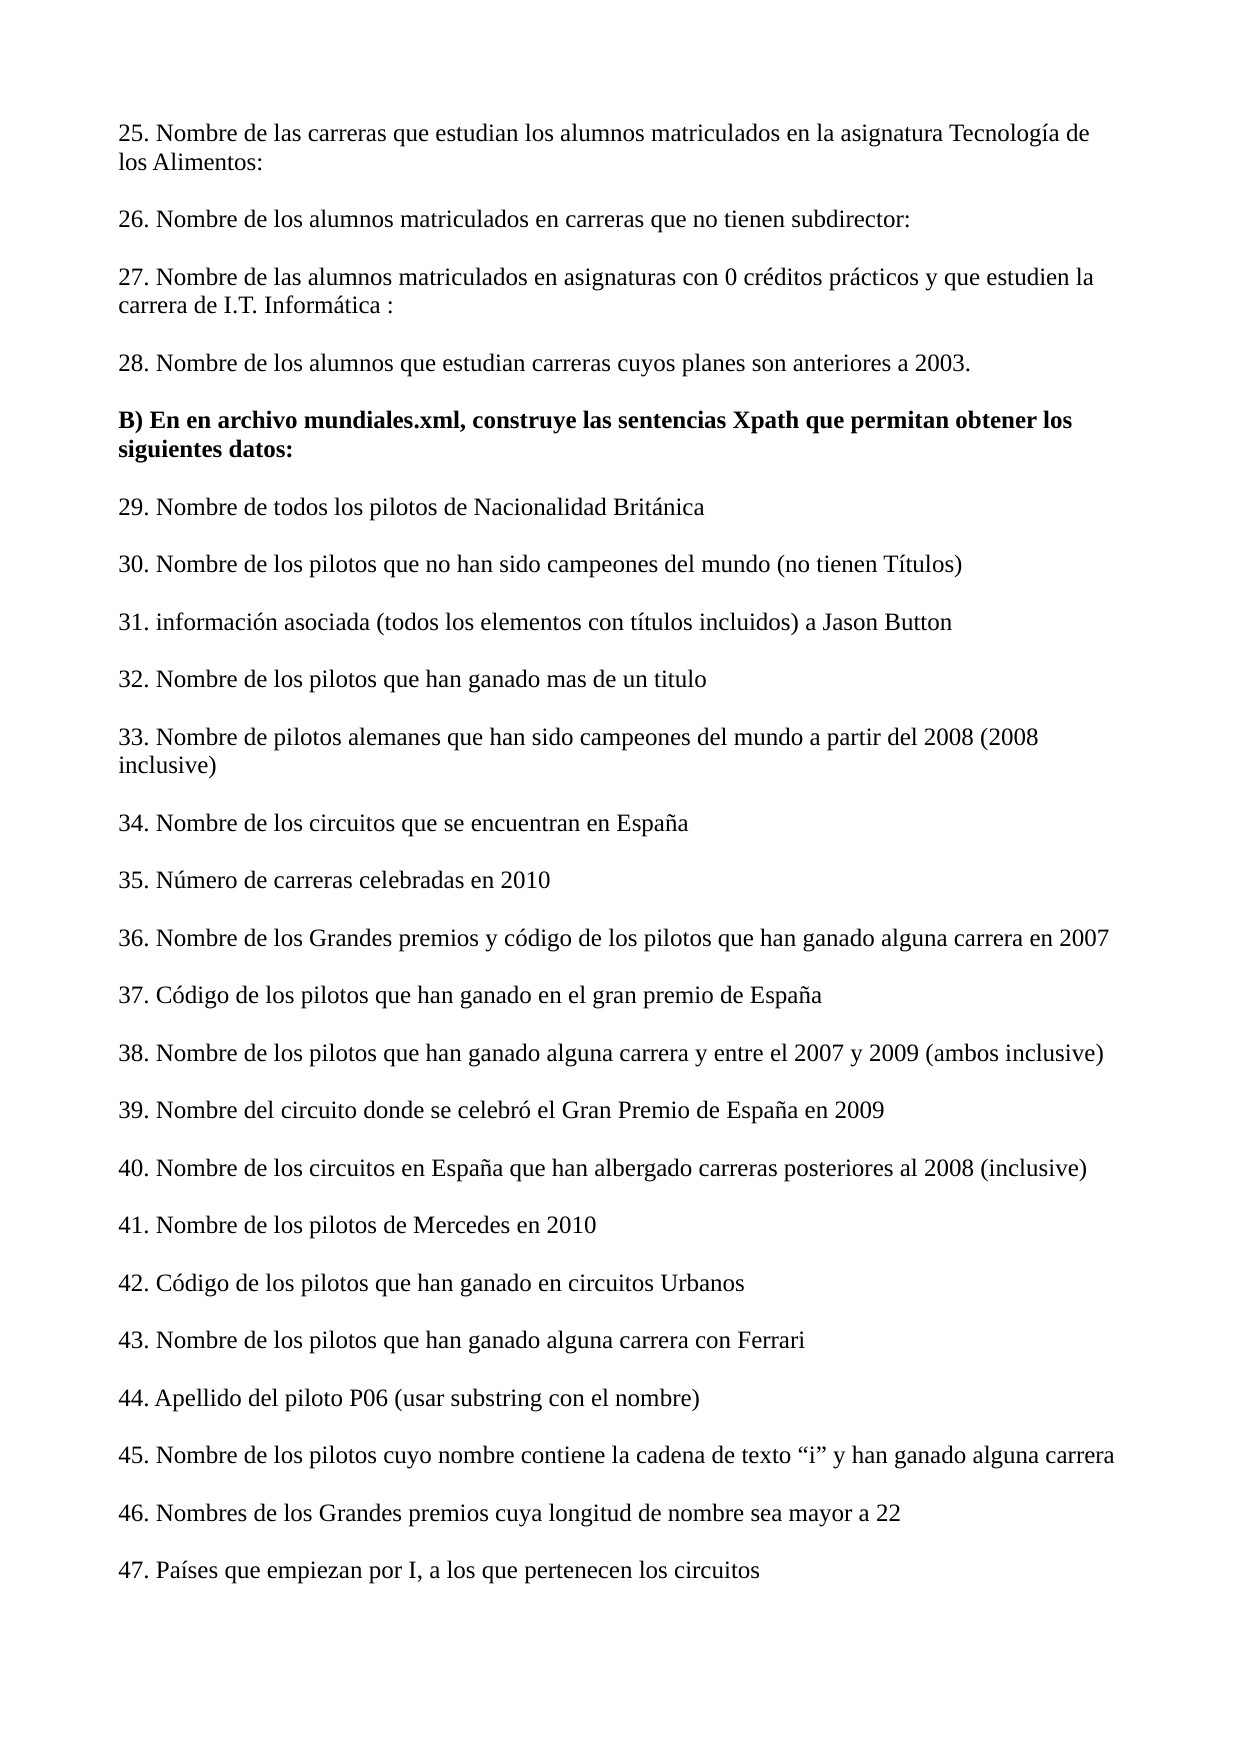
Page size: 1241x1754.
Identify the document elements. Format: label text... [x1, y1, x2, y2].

text 25. Nombre de las carreras que estudian los alumnos matriculados en la asignatura Tecnología de los Alimentos: [118, 118, 1122, 176]
text 32. Nombre de los pilotos que han ganado mas de un titulo [118, 664, 1122, 693]
text 34. Nombre de los circuitos que se encuentran en España [118, 808, 1122, 837]
text 26. Nombre de los alumnos matriculados en carreras que no tienen subdirector: [118, 204, 1122, 233]
text 35. Número de carreras celebradas en 2010 [118, 866, 1122, 894]
text B) En en archivo mundiales.xml, construye las sentencias Xpath que permitan obtener los siguientes datos: [118, 406, 1122, 463]
text 29. Nombre de todos los pilotos de Nacionalidad Británica [118, 492, 1122, 521]
text 31. información asociada (todos los elementos con títulos incluidos) a Jason Button [118, 607, 1122, 636]
text 42. Código de los pilotos que han ganado en circuitos Urbanos [118, 1268, 1122, 1297]
text 36. Nombre de los Grandes premios y código de los pilotos que han ganado alguna carrera en 2007 [118, 923, 1122, 952]
text 40. Nombre de los circuitos en España que han albergado carreras posteriores al 2008 (inclusive) [118, 1153, 1122, 1182]
text 37. Código de los pilotos que han ganado en el gran premio de España [118, 981, 1122, 1009]
text 30. Nombre de los pilotos que no han sido campeones del mundo (no tienen Títulos) [118, 549, 1122, 578]
text 43. Nombre de los pilotos que han ganado alguna carrera con Ferrari [118, 1326, 1122, 1354]
text 33. Nombre de pilotos alemanes que han sido campeones del mundo a partir del 2008 (2008 inclusive) [118, 722, 1122, 779]
text 27. Nombre de las alumnos matriculados en asignaturas con 0 créditos prácticos y que estudien la carrera de I.T. Informática : [118, 262, 1122, 319]
text 41. Nombre de los pilotos de Mercedes en 2010 [118, 1211, 1122, 1239]
text 39. Nombre del circuito donde se celebró el Gran Premio de España en 2009 [118, 1096, 1122, 1124]
text 46. Nombres de los Grandes premios cuya longitud de nombre sea mayor a 22 [118, 1498, 1122, 1527]
text 44. Apellido del piloto P06 (usar substring con el nombre) [118, 1383, 1122, 1412]
text 45. Nombre de los pilotos cuyo nombre contiene la cadena de texto “i” y han ganado alguna carrera [118, 1441, 1122, 1469]
text 28. Nombre de los alumnos que estudian carreras cuyos planes son anteriores a 2003. [118, 348, 1122, 377]
text 38. Nombre de los pilotos que han ganado alguna carrera y entre el 2007 y 2009 (ambos inclusive) [118, 1038, 1122, 1067]
text 47. Países que empiezan por I, a los que pertenecen los circuitos [118, 1556, 1122, 1584]
